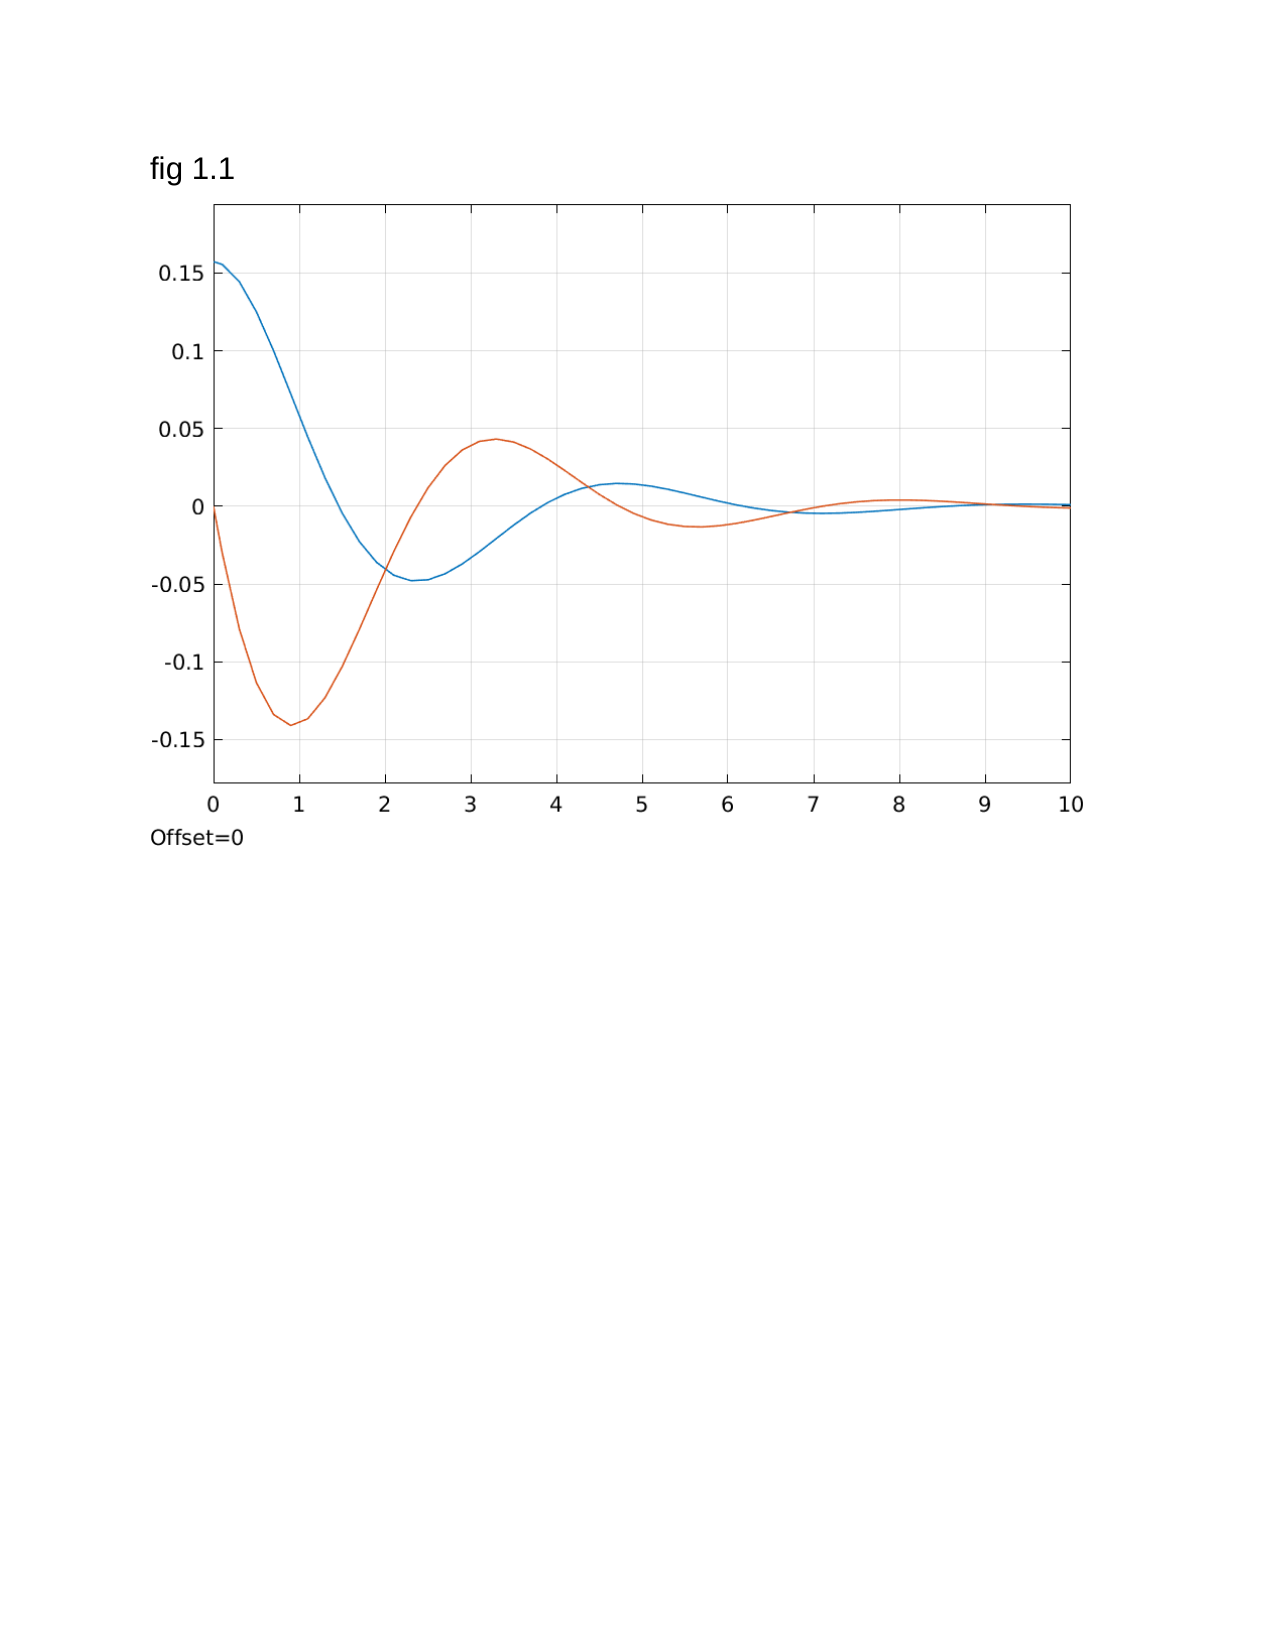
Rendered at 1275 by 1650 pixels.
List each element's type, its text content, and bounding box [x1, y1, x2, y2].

text fig 1.1 [150, 150, 1125, 186]
picture [150, 191, 1091, 854]
